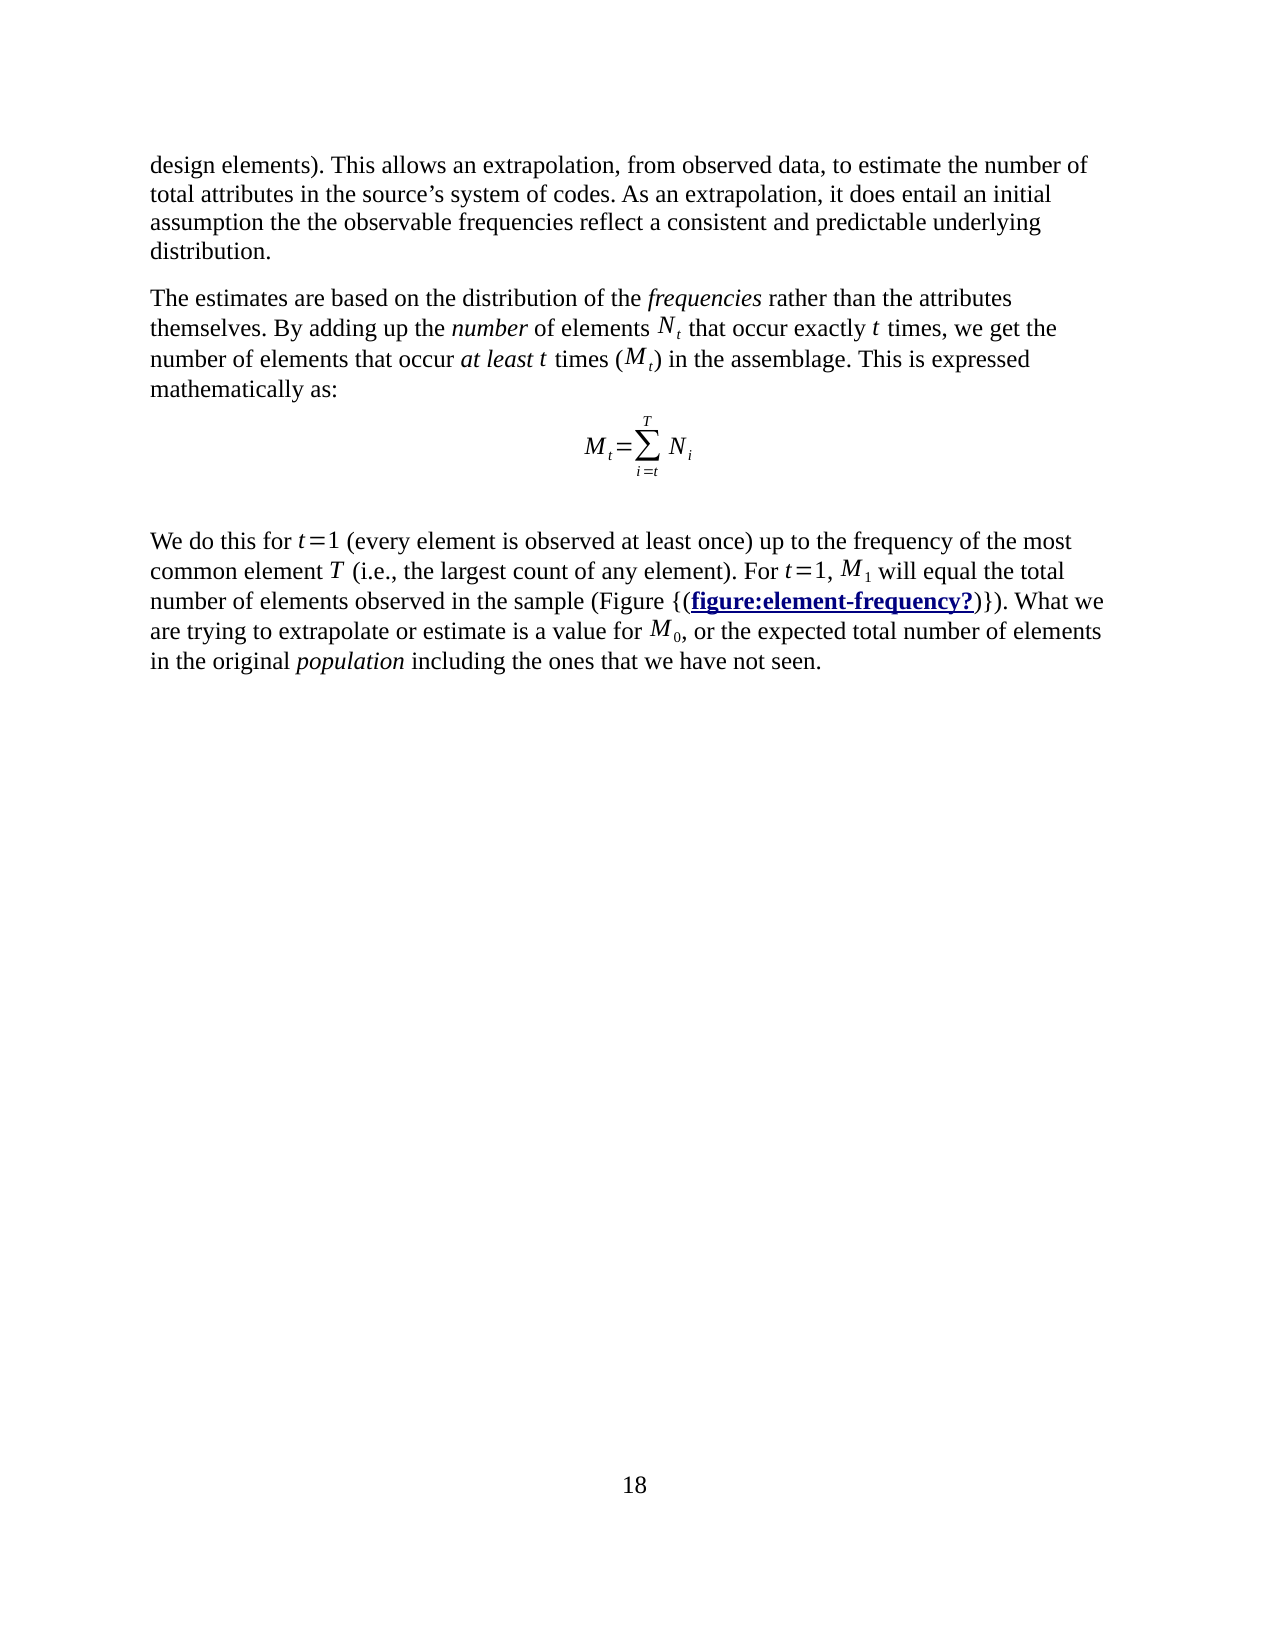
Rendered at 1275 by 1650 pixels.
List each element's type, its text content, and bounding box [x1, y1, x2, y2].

text design elements). This allows an extrapolation, from observed data, to estimate the number of total attributes in the source’s system of codes. As an extrapolation, it does entail an initial assumption the the observable frequencies reflect a consistent and predictable underlying distribution. [150, 150, 1125, 265]
text We do this for (every element is observed at least once) up to the frequency of the most common element (i.e., the largest count of any element). For , will equal the total number of elements observed in the sample (Figure {(figure:element-frequency?)}). What we are trying to extrapolate or estimate is a value for , or the expected total number of elements in the original population including the ones that we have not seen. [150, 526, 1125, 675]
text The estimates are based on the distribution of the frequencies rather than the attributes themselves. By adding up the number of elements that occur exactly times, we get the number of elements that occur at least times () in the assemblage. This is expressed mathematically as: [150, 283, 1125, 403]
